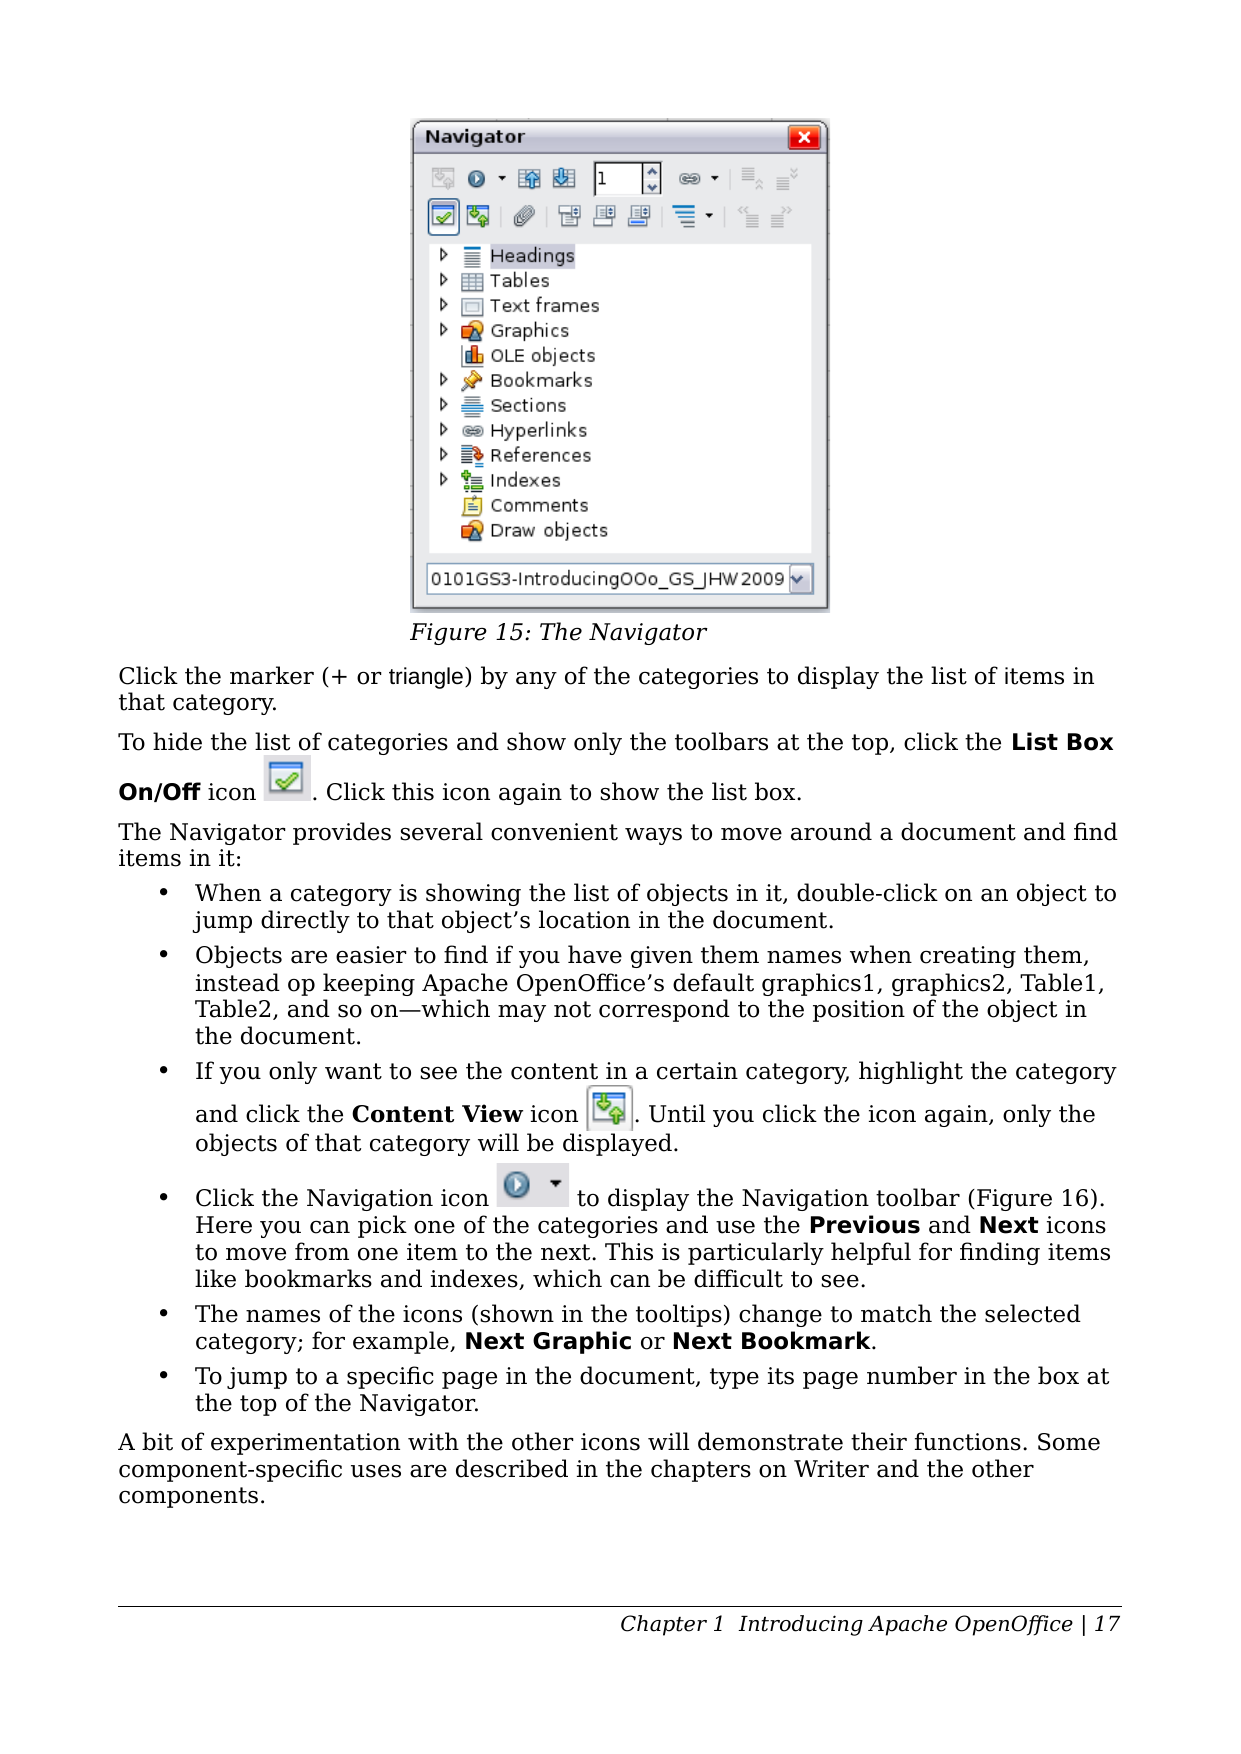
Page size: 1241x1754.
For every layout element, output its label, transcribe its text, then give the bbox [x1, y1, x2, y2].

text Click the marker (+ or triangle) by any of the categories to display the list of items in that category. [118, 663, 1122, 716]
picture [410, 118, 830, 613]
list Objects are easier to find if you have given them names when creating them, instead op keeping Apache OpenOffice’s default graphics1, graphics2, Table1, Table2, and so on—which may not correspond to the position of the object in the document. [156, 941, 1122, 1050]
text Figure 15: The Navigator [410, 619, 830, 646]
text To hide the list of categories and show only the toolbars at the top, click the List Box On/Off icon . Click this icon again to show the list box. [118, 729, 1122, 806]
list The Navigator provides several convenient ways to move around a document and find items in it: [118, 819, 1122, 872]
list Click the Navigation icon to display the Navigation toolbar (Figure 16). Here you can pick one of the categories and use the Previous and Next icons to move from one item to the next. This is particularly helpful for finding items like bookmarks and indexes, which can be difficult to see. [156, 1163, 1122, 1293]
list If you only want to see the content in a certain category, highlight the category and click the Content View icon . Until you click the icon again, only the objects of that category will be displayed. [156, 1056, 1122, 1157]
list The names of the icons (shown in the tooltips) change to match the selected category; for example, Next Graphic or Next Bookmark. [156, 1299, 1122, 1355]
list To jump to a specific page in the document, type its page number in the box at the top of the Navigator. [156, 1361, 1122, 1417]
list When a category is showing the list of objects in it, double-click on an object to jump directly to that object’s location in the document. [156, 878, 1122, 934]
picture [496, 1163, 570, 1207]
picture [263, 755, 311, 801]
text A bit of experimentation with the other icons will demonstrate their functions. Some component-specific uses are described in the chapters on Writer and the other components. [118, 1429, 1122, 1509]
picture [586, 1085, 634, 1131]
